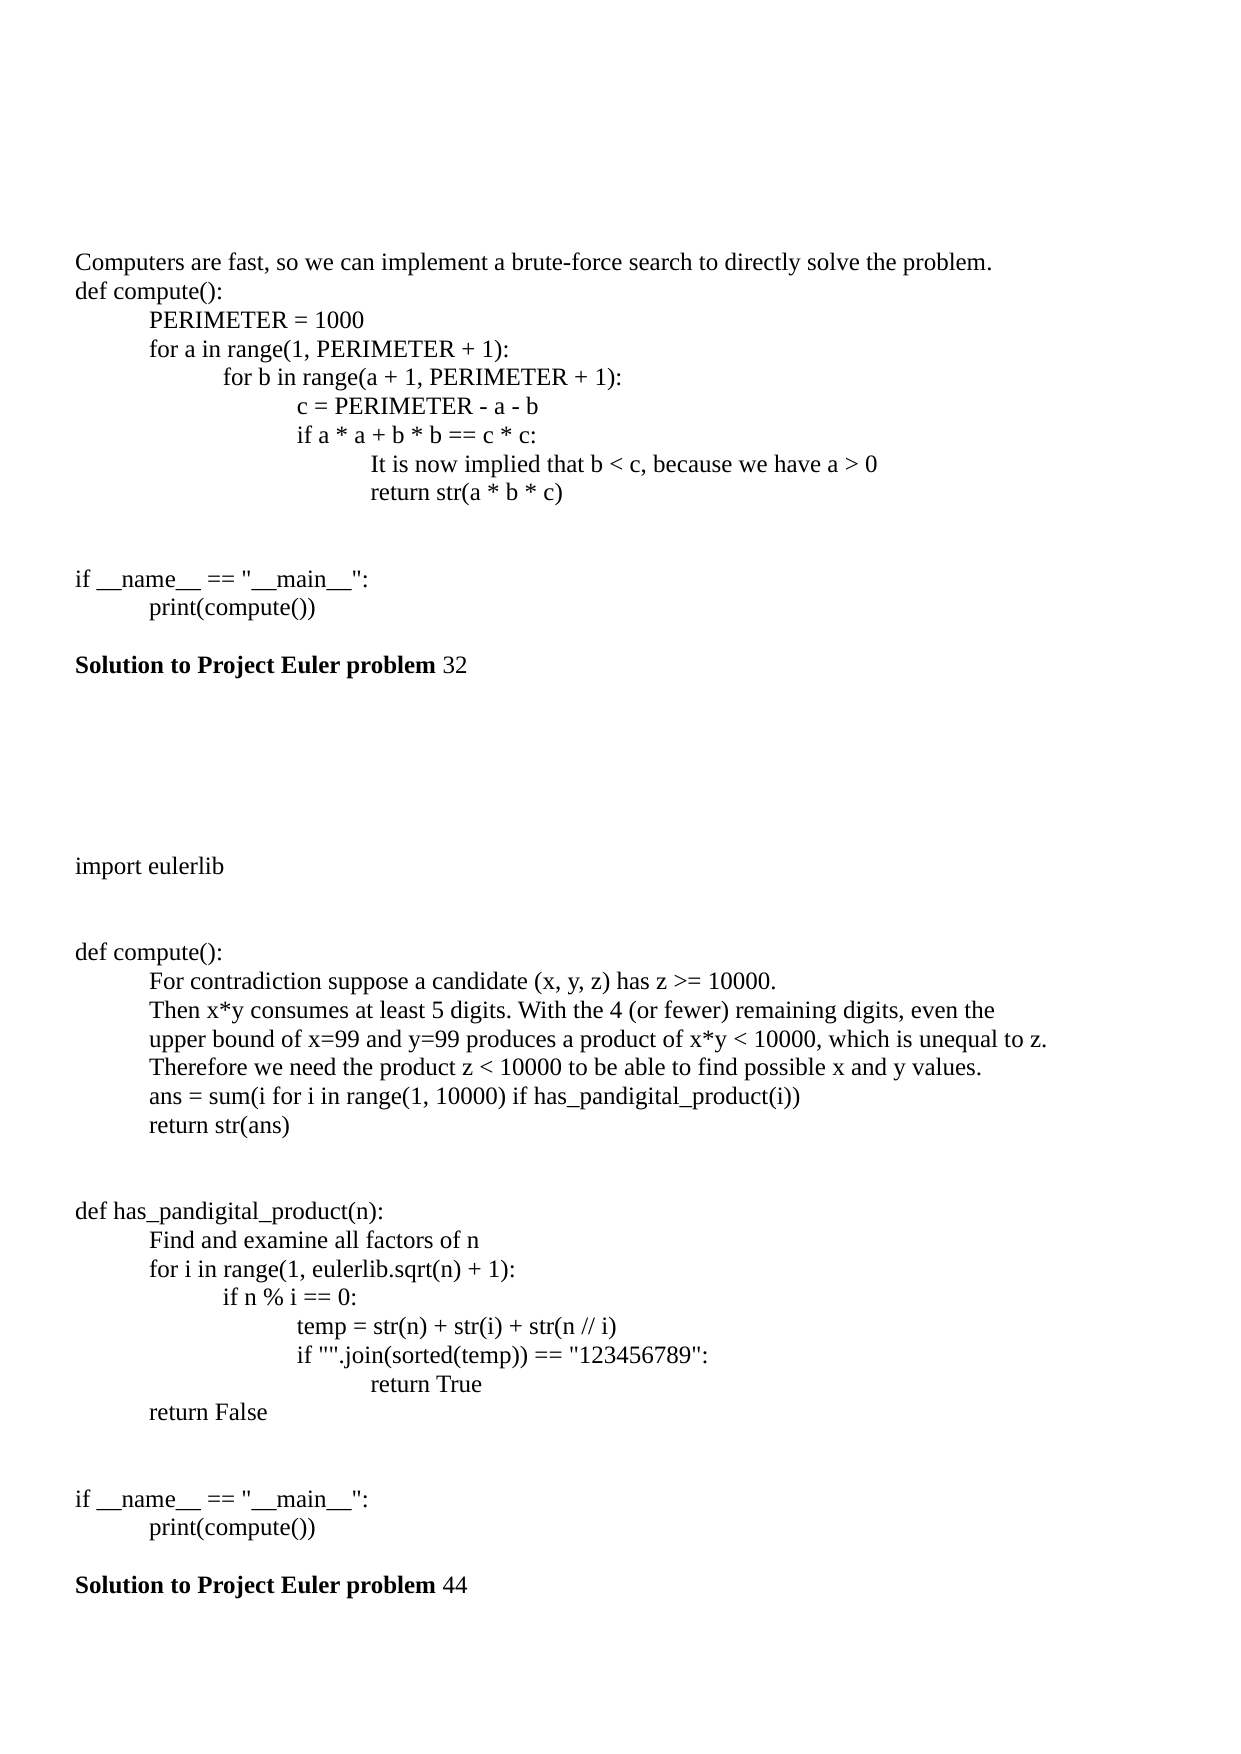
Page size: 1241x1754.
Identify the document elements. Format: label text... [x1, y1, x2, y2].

text ans = sum(i for i in range(1, 10000) if has_pandigital_product(i)) [75, 1081, 1165, 1110]
text Therefore we need the product z < 10000 to be able to find possible x and y values. [75, 1052, 1165, 1081]
text upper bound of x=99 and y=99 produces a product of x*y < 10000, which is unequal to z. [75, 1024, 1165, 1052]
text print(compute()) [75, 592, 1165, 621]
text c = PERIMETER - a - b [75, 391, 1165, 420]
text Find and examine all factors of n [75, 1225, 1165, 1254]
text Solution to Project Euler problem 44 [75, 1570, 1165, 1599]
text if "".join(sorted(temp)) == "123456789": [75, 1340, 1165, 1369]
text return str(ans) [75, 1110, 1165, 1139]
text for b in range(a + 1, PERIMETER + 1): [75, 362, 1165, 391]
text return False [75, 1397, 1165, 1426]
text def has_pandigital_product(n): [75, 1196, 1165, 1225]
text PERIMETER = 1000 [75, 305, 1165, 334]
text Computers are fast, so we can implement a brute-force search to directly solve the problem. [75, 247, 1165, 276]
text if __name__ == "__main__": [75, 564, 1165, 592]
text print(compute()) [75, 1512, 1165, 1541]
text import eulerlib [75, 851, 1165, 880]
text if __name__ == "__main__": [75, 1484, 1165, 1512]
text For contradiction suppose a candidate (x, y, z) has z >= 10000. [75, 966, 1165, 995]
text Then x*y consumes at least 5 digits. With the 4 (or fewer) remaining digits, even the [75, 995, 1165, 1024]
text return True [75, 1369, 1165, 1397]
text It is now implied that b < c, because we have a > 0 [75, 449, 1165, 477]
text def compute(): [75, 937, 1165, 966]
text for i in range(1, eulerlib.sqrt(n) + 1): [75, 1254, 1165, 1282]
text if a * a + b * b == c * c: [75, 420, 1165, 449]
text def compute(): [75, 276, 1165, 305]
text for a in range(1, PERIMETER + 1): [75, 334, 1165, 362]
text Solution to Project Euler problem 32 [75, 650, 1165, 679]
text if n % i == 0: [75, 1282, 1165, 1311]
text return str(a * b * c) [75, 477, 1165, 506]
text temp = str(n) + str(i) + str(n // i) [75, 1311, 1165, 1340]
